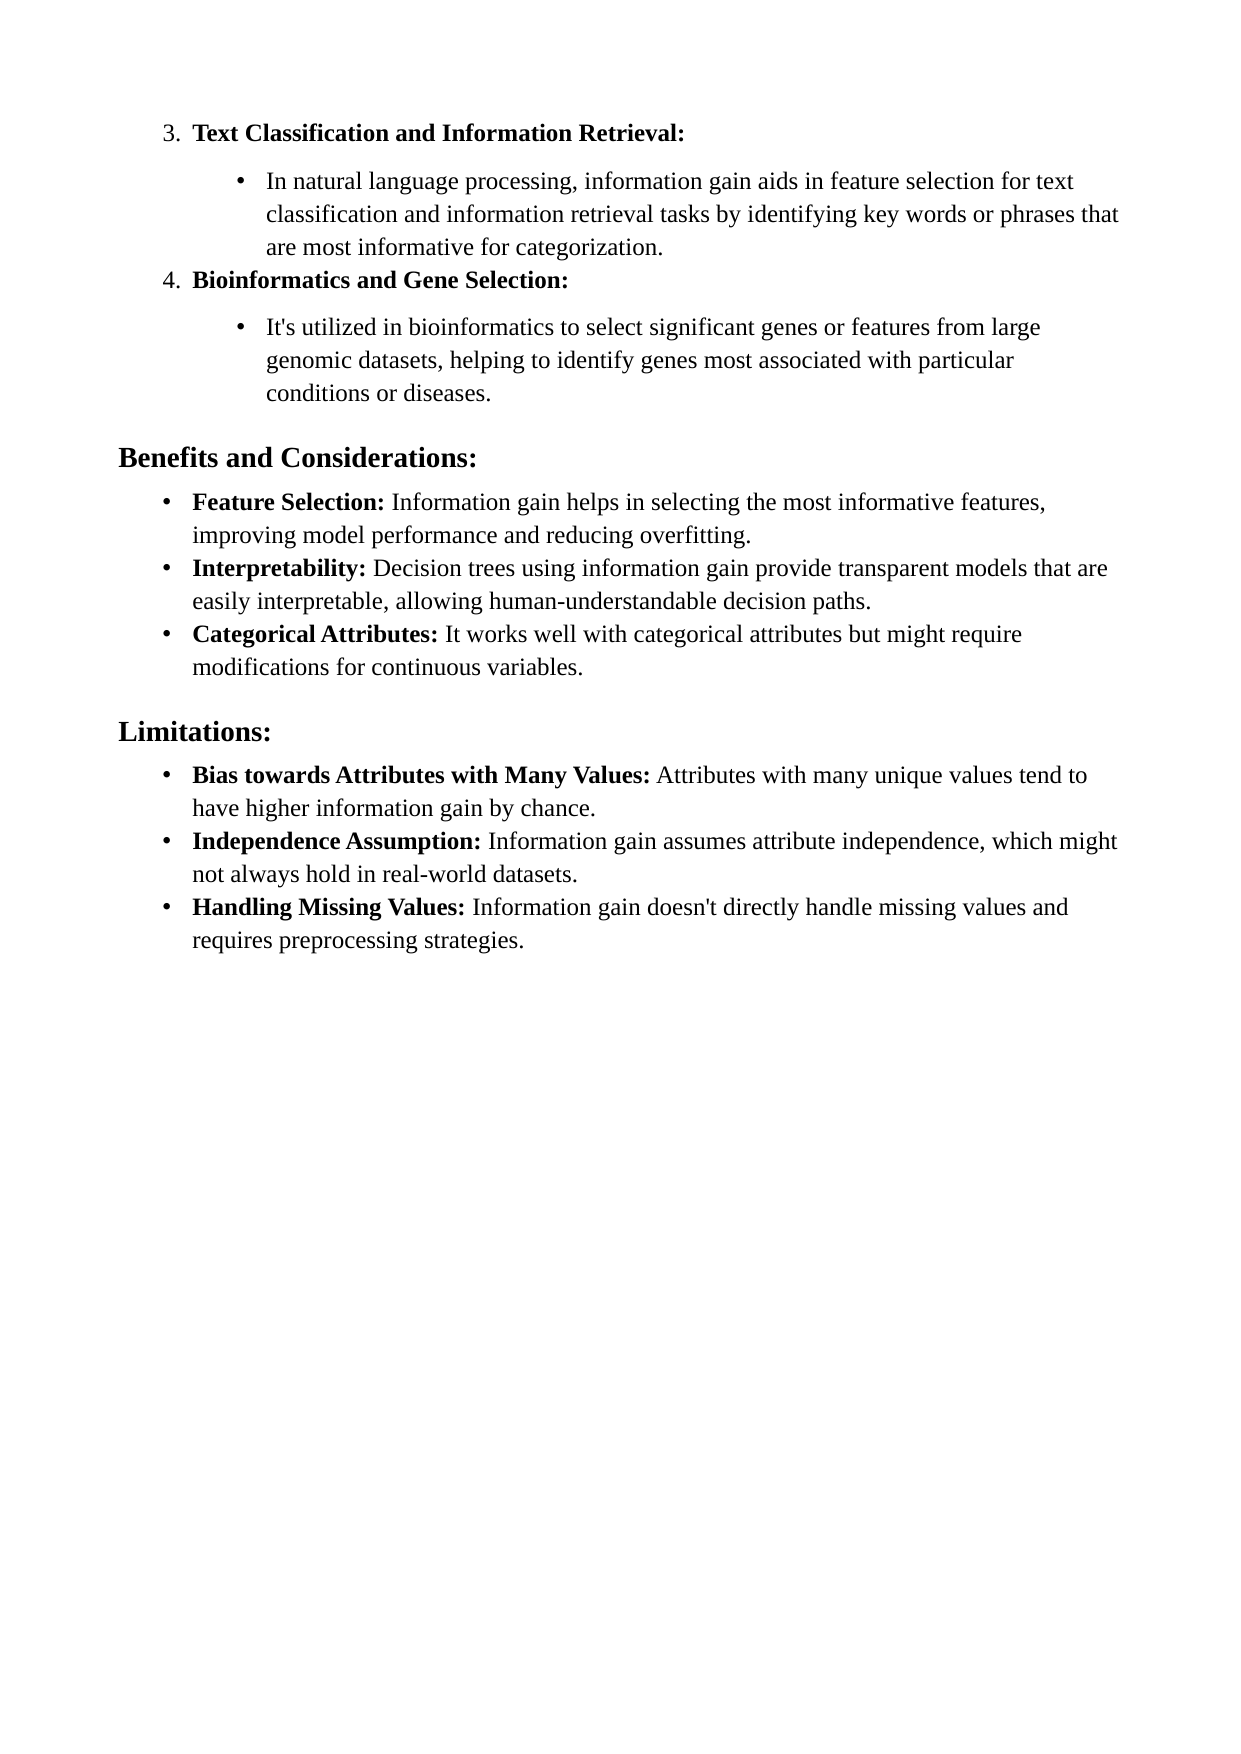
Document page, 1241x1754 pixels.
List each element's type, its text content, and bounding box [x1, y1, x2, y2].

subtitle Benefits and Considerations: [118, 441, 1122, 474]
list In natural language processing, information gain aids in feature selection for text classification and information retrieval tasks by identifying key words or phrases that are most informative for categorization. [236, 166, 1122, 261]
list Feature Selection: Information gain helps in selecting the most informative features, improving model performance and reducing overfitting. [162, 487, 1122, 548]
list Handling Missing Values: Information gain doesn't directly handle missing values and requires preprocessing strategies. [162, 892, 1122, 954]
list Bias towards Attributes with Many Values: Attributes with many unique values tend to have higher information gain by chance. [162, 760, 1122, 822]
list Bioinformatics and Gene Selection: [162, 265, 1122, 293]
subtitle Limitations: [118, 714, 1122, 747]
list Categorical Attributes: It works well with categorical attributes but might require modifications for continuous variables. [162, 619, 1122, 681]
list Independence Assumption: Information gain assumes attribute independence, which might not always hold in real-world datasets. [162, 826, 1122, 888]
list It's utilized in bioinformatics to select significant genes or features from large genomic datasets, helping to identify genes most associated with particular conditions or diseases. [236, 312, 1122, 407]
list Text Classification and Information Retrieval: [162, 118, 1122, 147]
list Interpretability: Decision trees using information gain provide transparent models that are easily interpretable, allowing human-understandable decision paths. [162, 553, 1122, 614]
